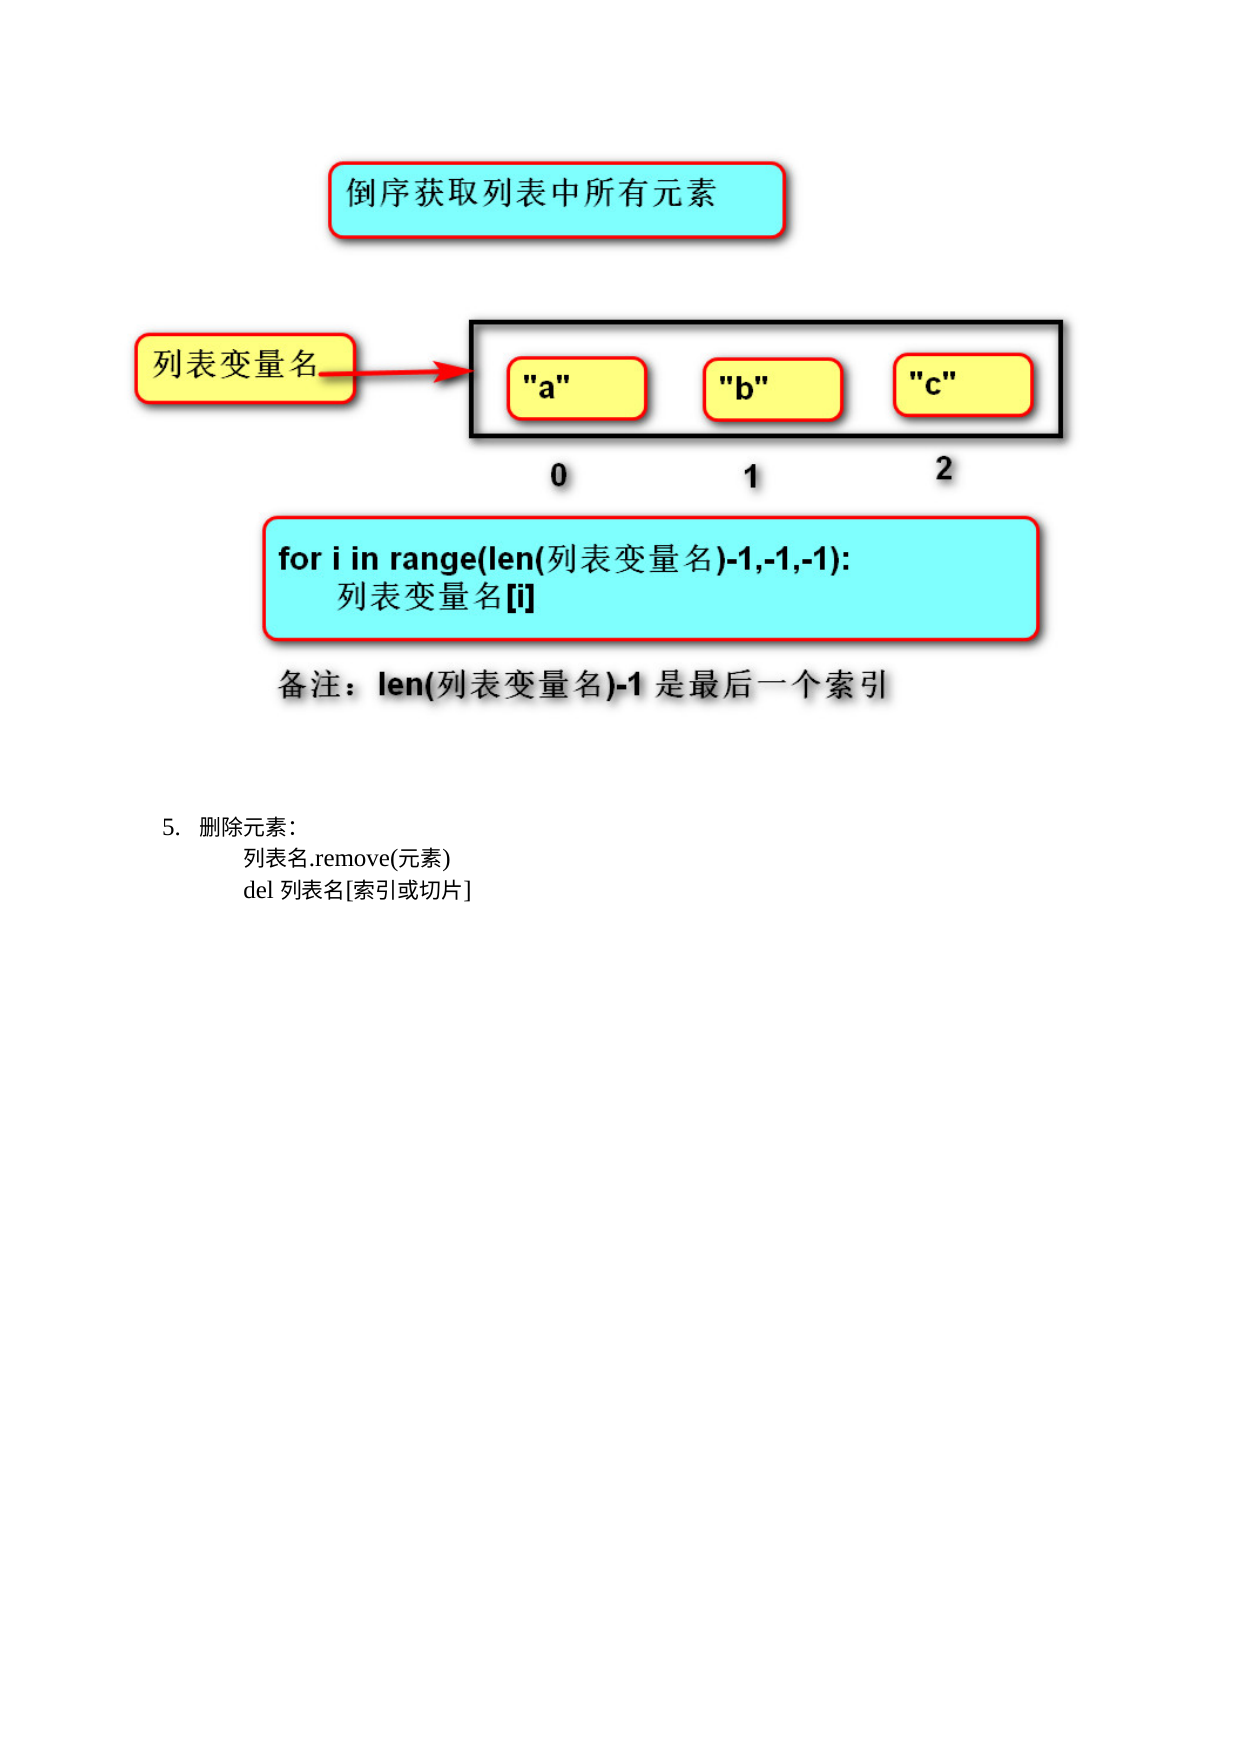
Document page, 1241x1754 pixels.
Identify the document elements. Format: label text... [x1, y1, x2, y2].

text del 列表名[索引或切片] [156, 873, 1122, 904]
list 删除元素： [162, 809, 1122, 841]
picture [118, 118, 1123, 781]
text 列表名.remove(元素) [199, 841, 1122, 873]
